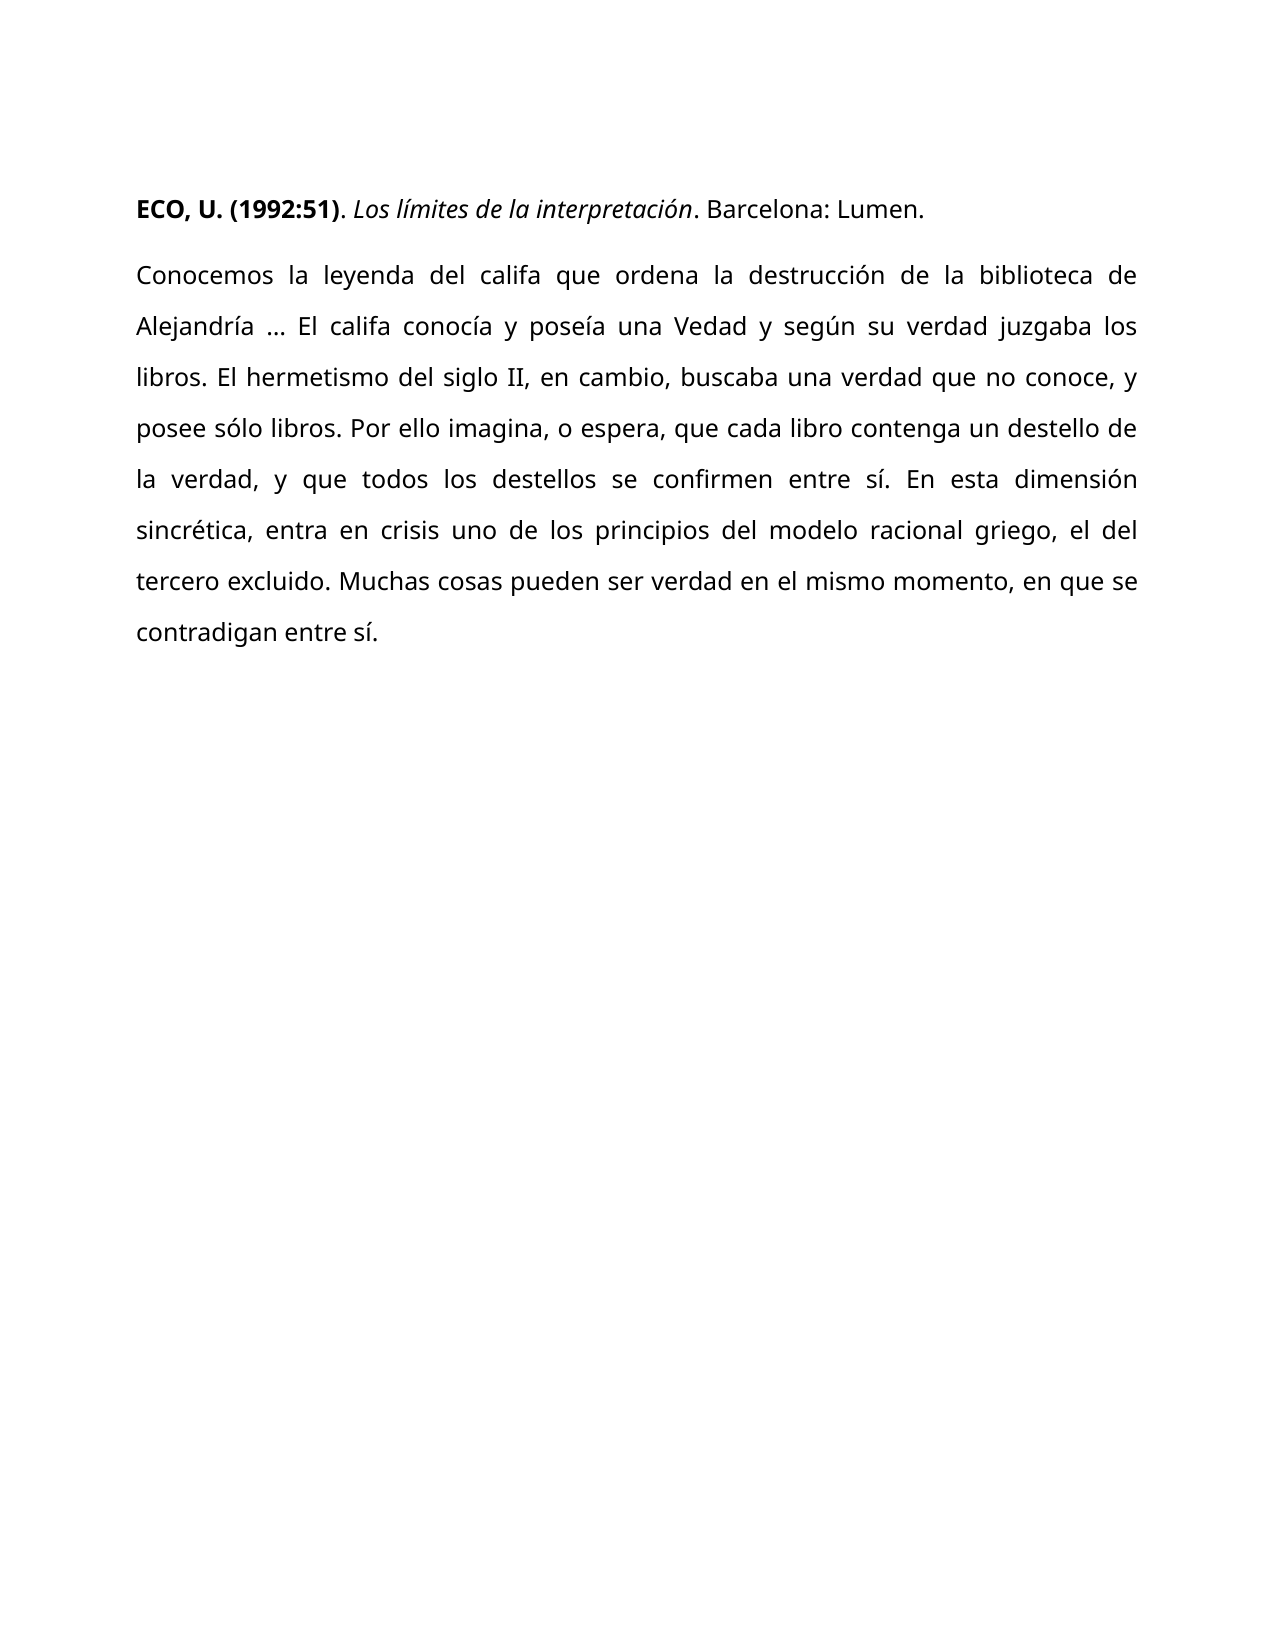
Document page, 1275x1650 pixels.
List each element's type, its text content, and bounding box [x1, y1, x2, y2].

text ECO, U. (1992:51). Los límites de la interpretación. Barcelona: Lumen. [136, 192, 1139, 226]
text Conocemos la leyenda del califa que ordena la destrucción de la biblioteca de Alejandría … El califa conocía y poseía una Vedad y según su verdad juzgaba los libros. El hermetismo del siglo II, en cambio, buscaba una verdad que no conoce, y posee sólo libros. Por ello imagina, o espera, que cada libro contenga un destello de la verdad, y que todos los destellos se confirmen entre sí. En esta dimensión sincrética, entra en crisis uno de los principios del modelo racional griego, el del tercero excluido. Muchas cosas pueden ser verdad en el mismo momento, en que se contradigan entre sí. [136, 258, 1139, 649]
